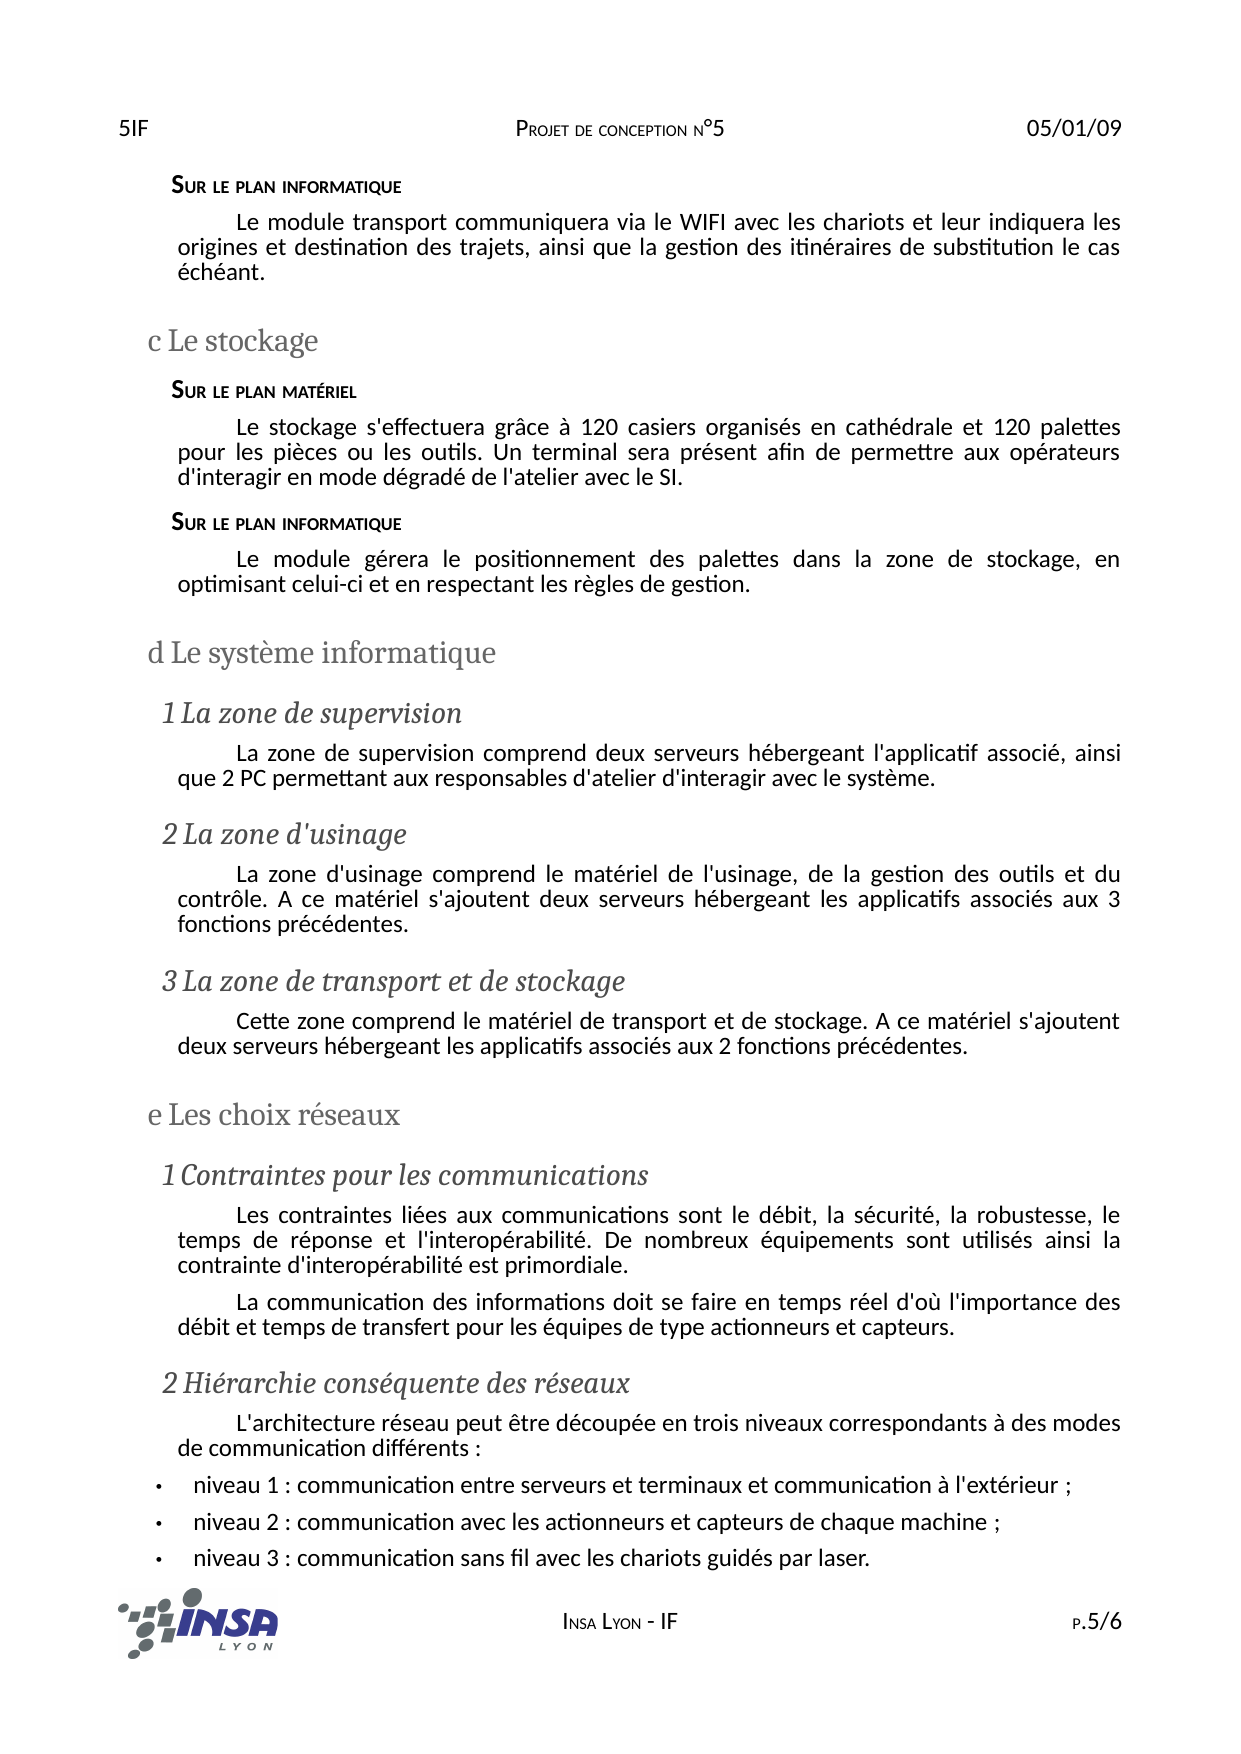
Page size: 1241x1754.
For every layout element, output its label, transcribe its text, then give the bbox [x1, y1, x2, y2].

subtitle Les choix réseaux [118, 1096, 1122, 1133]
subtitle Sur le plan informatique [118, 173, 1122, 200]
text Cette zone comprend le matériel de transport et de stockage. A ce matériel s'ajoutent deux serveurs hébergeant les applicatifs associés aux 2 fonctions précédentes. [177, 1011, 1122, 1061]
subtitle Le système informatique [118, 634, 1122, 671]
text Le module gérera le positionnement des palettes dans la zone de stockage, en optimisant celui-ci et en respectant les règles de gestion. [177, 549, 1122, 599]
text Le module transport communiquera via le WIFI avec les chariots et leur indiquera les origines et destination des trajets, ainsi que la gestion des itinéraires de substitution le cas échéant. [177, 212, 1122, 287]
list niveau 3 : communication sans fil avec les chariots guidés par laser. [156, 1548, 1122, 1573]
subtitle Sur le plan matériel [118, 377, 1122, 405]
subtitle Contraintes pour les communications [118, 1157, 1122, 1193]
text La communication des informations doit se faire en temps réel d'où l'importance des débit et temps de transfert pour les équipes de type actionneurs et capteurs. [177, 1291, 1122, 1341]
list niveau 2 : communication avec les actionneurs et capteurs de chaque machine ; [156, 1511, 1122, 1536]
text La zone d'usinage comprend le matériel de l'usinage, de la gestion des outils et du contrôle. A ce matériel s'ajoutent deux serveurs hébergeant les applicatifs associés aux 3 fonctions précédentes. [177, 864, 1122, 939]
picture [118, 1588, 278, 1659]
subtitle La zone de supervision [118, 695, 1122, 731]
subtitle Le stockage [118, 322, 1122, 360]
text La zone de supervision comprend deux serveurs hébergeant l'applicatif associé, ainsi que 2 PC permettant aux responsables d'atelier d'interagir avec le système. [177, 743, 1122, 793]
text Les contraintes liées aux communications sont le débit, la sécurité, la robustesse, le temps de réponse et l'interopérabilité. De nombreux équipements sont utilisés ainsi la contrainte d'interopérabilité est primordiale. [177, 1205, 1122, 1280]
subtitle La zone de transport et de stockage [118, 963, 1122, 999]
text L'architecture réseau peut être découpée en trois niveaux correspondants à des modes de communication différents : [177, 1413, 1122, 1463]
subtitle Hiérarchie conséquente des réseaux [118, 1365, 1122, 1401]
text Le stockage s'effectuera grâce à 120 casiers organisés en cathédrale et 120 palettes pour les pièces ou les outils. Un terminal sera présent afin de permettre aux opérateurs d'interagir en mode dégradé de l'atelier avec le SI. [177, 417, 1122, 492]
list niveau 1 : communication entre serveurs et terminaux et communication à l'extérieur ; [156, 1474, 1122, 1499]
subtitle La zone d'usinage [118, 816, 1122, 852]
subtitle Sur le plan informatique [118, 509, 1122, 537]
